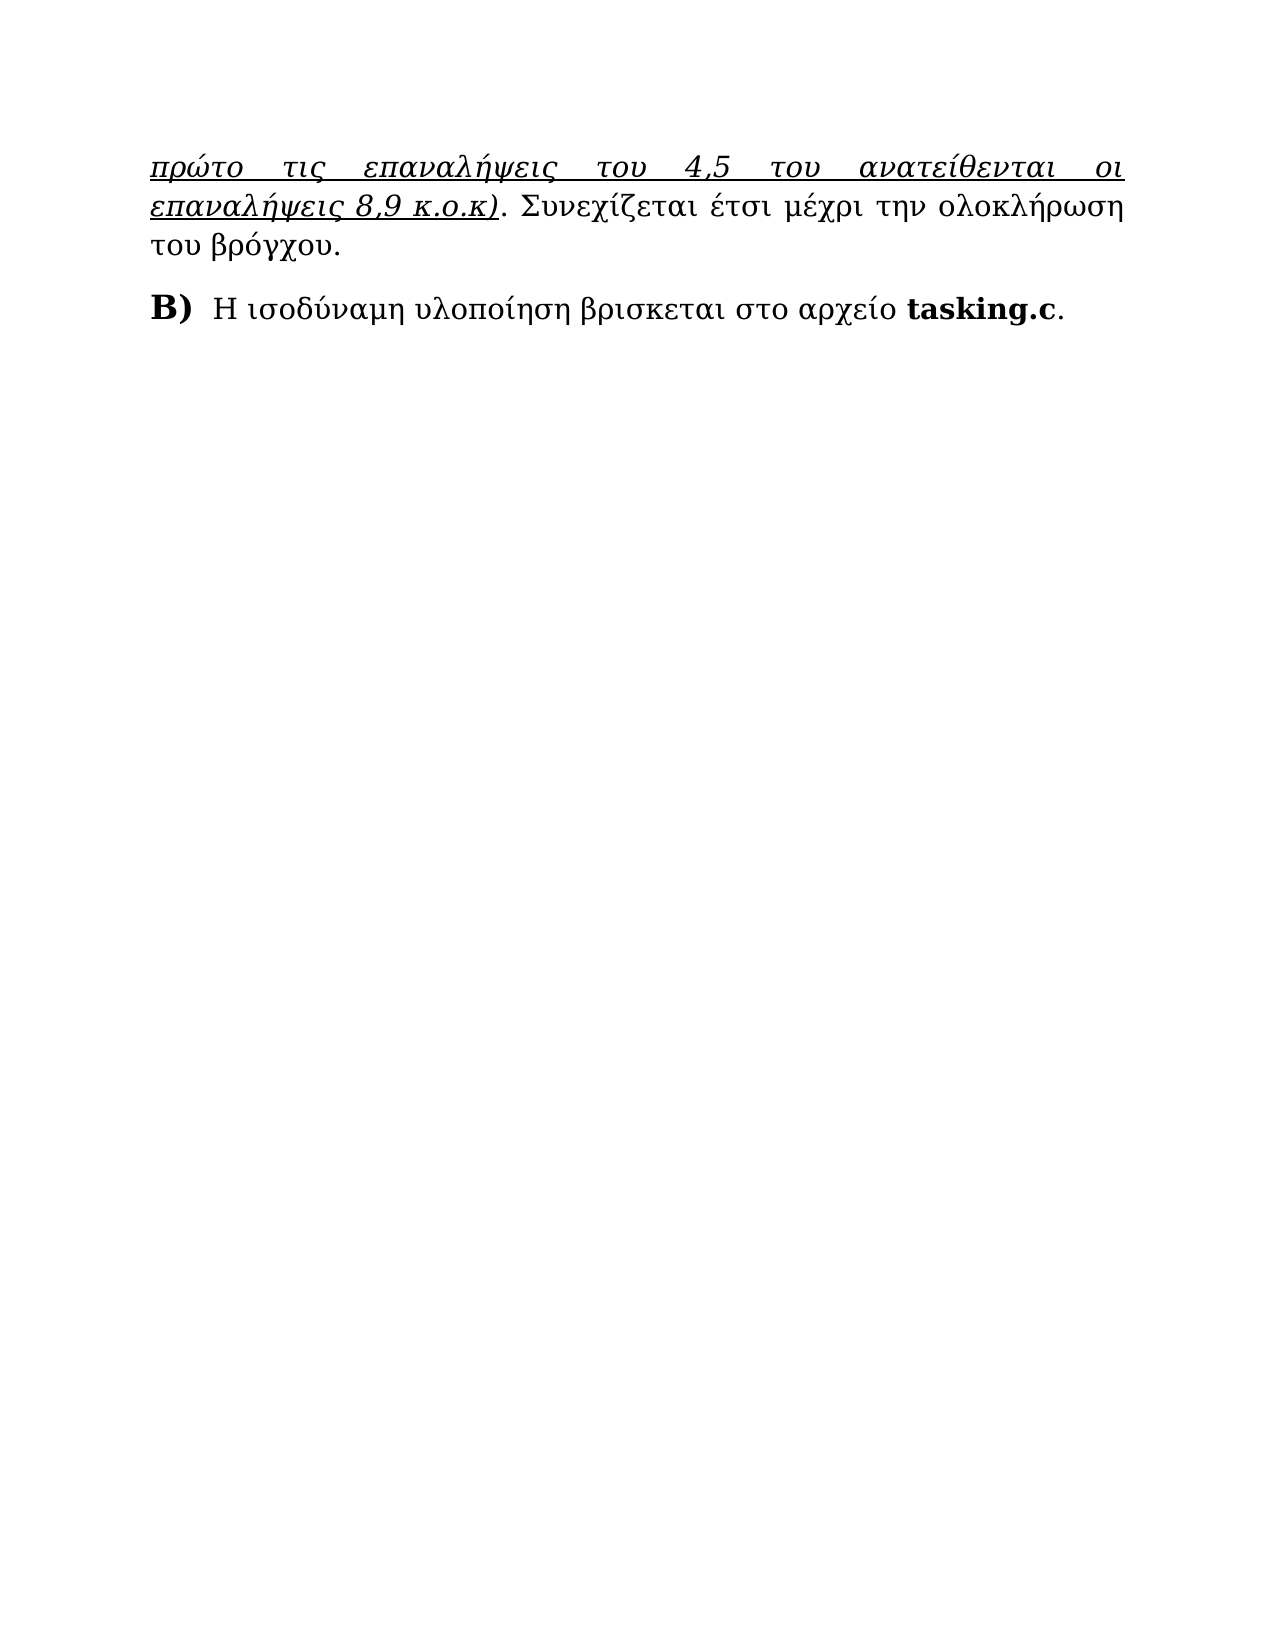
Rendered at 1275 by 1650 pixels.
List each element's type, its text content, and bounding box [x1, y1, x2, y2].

text επαναλήψεις 8,9 κ.ο.κ). Συνεχίζεται έτσι μέχρι την ολοκλήρωση του βρόγχου. [150, 181, 1125, 262]
text Β) Η ισοδύναμη υλοποίηση βρισκεται στο αρχείο tasking.c. [150, 288, 1125, 327]
text πρώτο τις επαναλήψεις του 4,5 του ανατείθενται οι [150, 150, 1125, 179]
